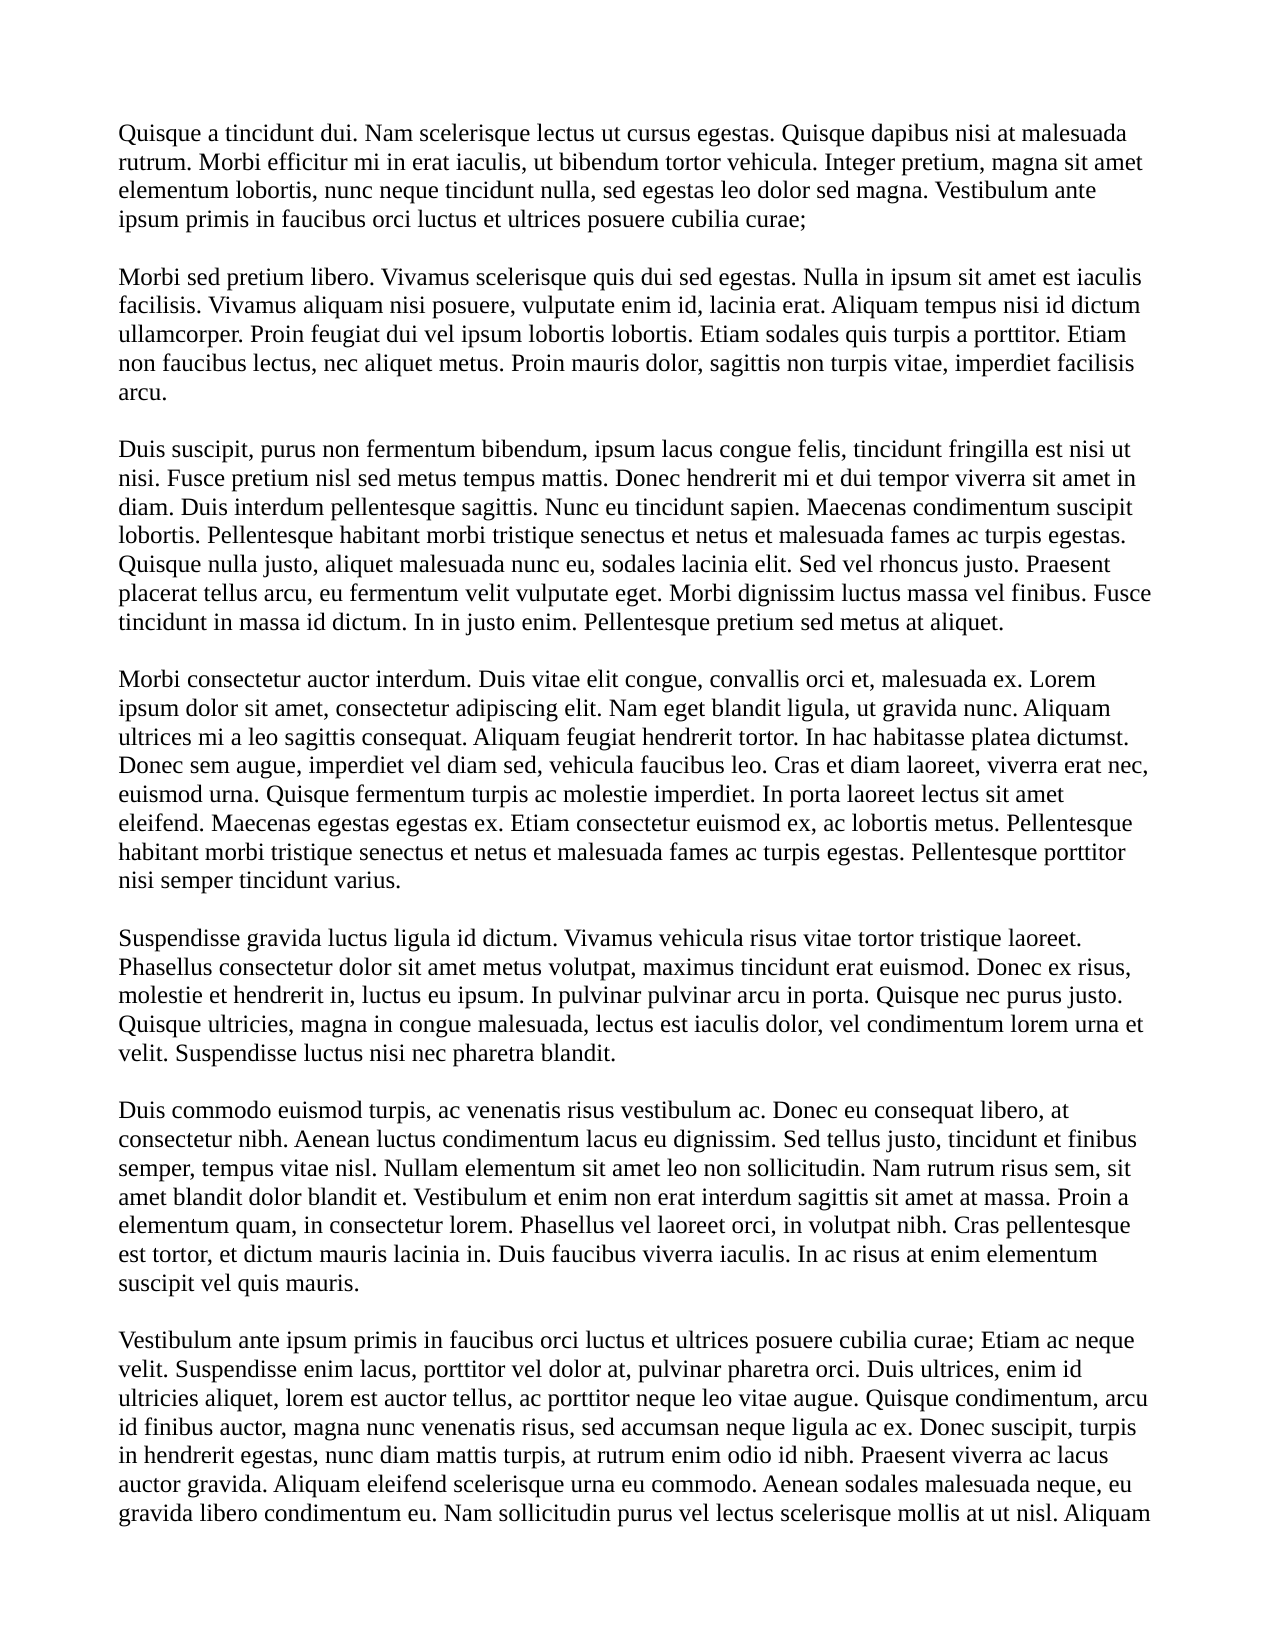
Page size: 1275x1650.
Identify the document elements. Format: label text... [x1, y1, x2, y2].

text Morbi sed pretium libero. Vivamus scelerisque quis dui sed egestas. Nulla in ipsum sit amet est iaculis facilisis. Vivamus aliquam nisi posuere, vulputate enim id, lacinia erat. Aliquam tempus nisi id dictum ullamcorper. Proin feugiat dui vel ipsum lobortis lobortis. Etiam sodales quis turpis a porttitor. Etiam non faucibus lectus, nec aliquet metus. Proin mauris dolor, sagittis non turpis vitae, imperdiet facilisis arcu. [118, 262, 1157, 406]
text Duis commodo euismod turpis, ac venenatis risus vestibulum ac. Donec eu consequat libero, at consectetur nibh. Aenean luctus condimentum lacus eu dignissim. Sed tellus justo, tincidunt et finibus semper, tempus vitae nisl. Nullam elementum sit amet leo non sollicitudin. Nam rutrum risus sem, sit amet blandit dolor blandit et. Vestibulum et enim non erat interdum sagittis sit amet at massa. Proin a elementum quam, in consectetur lorem. Phasellus vel laoreet orci, in volutpat nibh. Cras pellentesque est tortor, et dictum mauris lacinia in. Duis faucibus viverra iaculis. In ac risus at enim elementum suscipit vel quis mauris. [118, 1096, 1157, 1297]
text Morbi consectetur auctor interdum. Duis vitae elit congue, convallis orci et, malesuada ex. Lorem ipsum dolor sit amet, consectetur adipiscing elit. Nam eget blandit ligula, ut gravida nunc. Aliquam ultrices mi a leo sagittis consequat. Aliquam feugiat hendrerit tortor. In hac habitasse platea dictumst. Donec sem augue, imperdiet vel diam sed, vehicula faucibus leo. Cras et diam laoreet, viverra erat nec, euismod urna. Quisque fermentum turpis ac molestie imperdiet. In porta laoreet lectus sit amet eleifend. Maecenas egestas egestas ex. Etiam consectetur euismod ex, ac lobortis metus. Pellentesque habitant morbi tristique senectus et netus et malesuada fames ac turpis egestas. Pellentesque porttitor nisi semper tincidunt varius. [118, 664, 1157, 894]
text Vestibulum ante ipsum primis in faucibus orci luctus et ultrices posuere cubilia curae; Etiam ac neque velit. Suspendisse enim lacus, porttitor vel dolor at, pulvinar pharetra orci. Duis ultrices, enim id ultricies aliquet, lorem est auctor tellus, ac porttitor neque leo vitae augue. Quisque condimentum, arcu id finibus auctor, magna nunc venenatis risus, sed accumsan neque ligula ac ex. Donec suscipit, turpis in hendrerit egestas, nunc diam mattis turpis, at rutrum enim odio id nibh. Praesent viverra ac lacus auctor gravida. Aliquam eleifend scelerisque urna eu commodo. Aenean sodales malesuada neque, eu gravida libero condimentum eu. Nam sollicitudin purus vel lectus scelerisque mollis at ut nisl. Aliquam [118, 1326, 1157, 1527]
text Duis suscipit, purus non fermentum bibendum, ipsum lacus congue felis, tincidunt fringilla est nisi ut nisi. Fusce pretium nisl sed metus tempus mattis. Donec hendrerit mi et dui tempor viverra sit amet in diam. Duis interdum pellentesque sagittis. Nunc eu tincidunt sapien. Maecenas condimentum suscipit lobortis. Pellentesque habitant morbi tristique senectus et netus et malesuada fames ac turpis egestas. Quisque nulla justo, aliquet malesuada nunc eu, sodales lacinia elit. Sed vel rhoncus justo. Praesent placerat tellus arcu, eu fermentum velit vulputate eget. Morbi dignissim luctus massa vel finibus. Fusce tincidunt in massa id dictum. In in justo enim. Pellentesque pretium sed metus at aliquet. [118, 434, 1157, 636]
text Suspendisse gravida luctus ligula id dictum. Vivamus vehicula risus vitae tortor tristique laoreet. Phasellus consectetur dolor sit amet metus volutpat, maximus tincidunt erat euismod. Donec ex risus, molestie et hendrerit in, luctus eu ipsum. In pulvinar pulvinar arcu in porta. Quisque nec purus justo. Quisque ultricies, magna in congue malesuada, lectus est iaculis dolor, vel condimentum lorem urna et velit. Suspendisse luctus nisi nec pharetra blandit. [118, 923, 1157, 1067]
text Quisque a tincidunt dui. Nam scelerisque lectus ut cursus egestas. Quisque dapibus nisi at malesuada rutrum. Morbi efficitur mi in erat iaculis, ut bibendum tortor vehicula. Integer pretium, magna sit amet elementum lobortis, nunc neque tincidunt nulla, sed egestas leo dolor sed magna. Vestibulum ante ipsum primis in faucibus orci luctus et ultrices posuere cubilia curae; [118, 118, 1157, 233]
